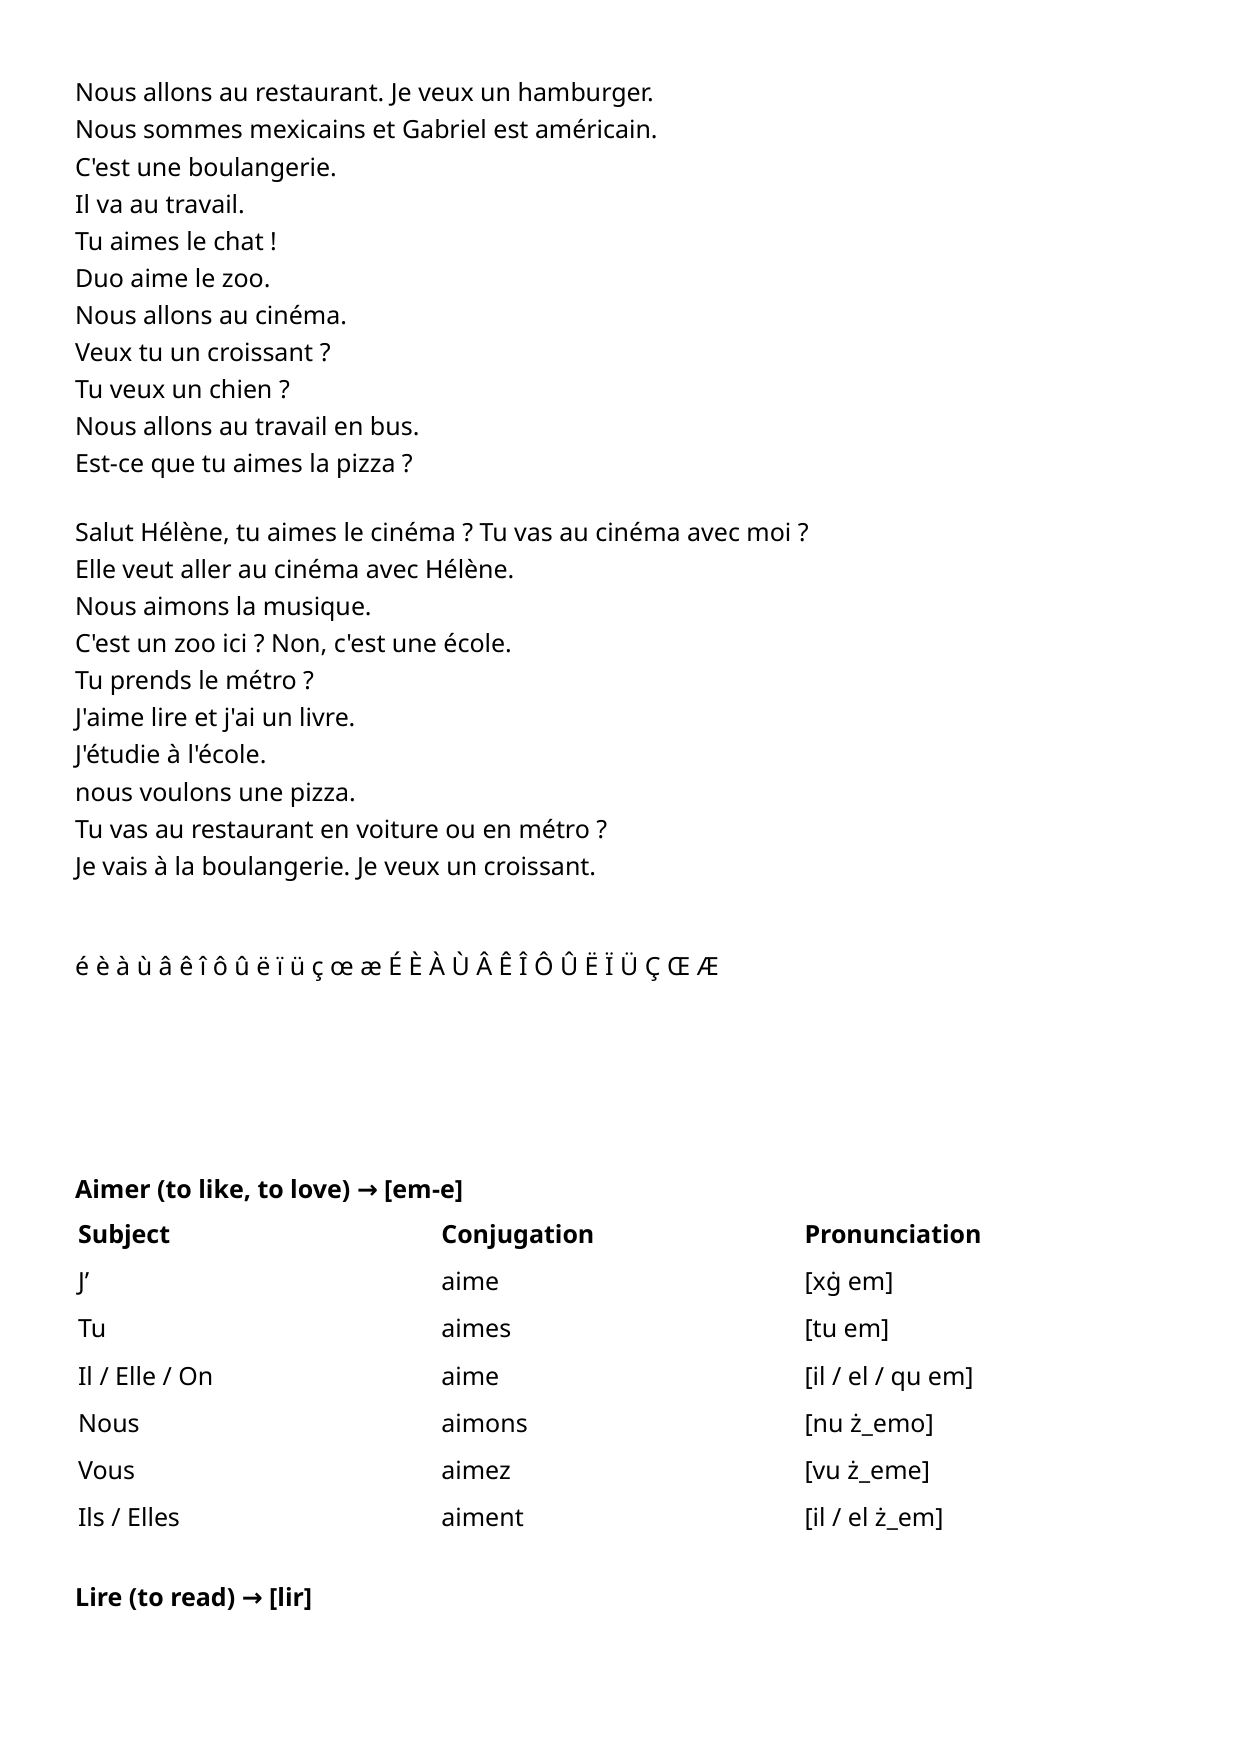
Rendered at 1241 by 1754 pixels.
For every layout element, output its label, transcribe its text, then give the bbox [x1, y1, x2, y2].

text Nous allons au restaurant. Je veux un hamburger. [75, 75, 1165, 109]
text Duo aime le zoo. [75, 260, 1165, 294]
table_cell J’ [75, 1261, 438, 1308]
table_cell aimez [438, 1450, 801, 1497]
text Il va au travail. [75, 186, 1165, 220]
text Je vais à la boulangerie. Je veux un croissant. [75, 848, 1165, 882]
text Aimer (to like, to love) → [em‑e] [75, 1171, 1165, 1206]
table_cell aime [438, 1261, 801, 1308]
table_cell [il / el / qu em] [801, 1355, 1165, 1402]
text Tu aimes le chat ! [75, 223, 1165, 257]
table_cell Il / Elle / On [75, 1355, 438, 1402]
table_cell [il / el ż_em] [801, 1497, 1165, 1544]
text Lire (to read) → [lir] [75, 1580, 1165, 1614]
text nous voulons une pizza. [75, 774, 1165, 808]
text Veux tu un croissant ? [75, 334, 1165, 369]
text J'aime lire et j'ai un livre. [75, 700, 1165, 734]
table_cell [nu ż_emo] [801, 1403, 1165, 1449]
text Est-ce que tu aimes la pizza ? [75, 446, 1165, 480]
table_cell aiment [438, 1497, 801, 1544]
table_header Pronunciation [801, 1214, 1165, 1261]
text é è à ù â ê î ô û ë ï ü ç œ æ É È À Ù Â Ê Î Ô Û Ë Ï Ü Ç Œ Æ [75, 949, 1165, 983]
text Salut Hélène, tu aimes le cinéma ? Tu vas au cinéma avec moi ? [75, 515, 1165, 549]
table_cell Tu [75, 1308, 438, 1355]
table_cell [vu ż_eme] [801, 1450, 1165, 1497]
table_cell Ils / Elles [75, 1497, 438, 1544]
text Nous sommes mexicains et Gabriel est américain. [75, 112, 1165, 146]
text Nous allons au cinéma. [75, 297, 1165, 332]
table_header Conjugation [438, 1214, 801, 1261]
table_cell Vous [75, 1450, 438, 1497]
table_cell aime [438, 1355, 801, 1402]
text C'est une boulangerie. [75, 149, 1165, 183]
text J'étudie à l'école. [75, 737, 1165, 771]
text Elle veut aller au cinéma avec Hélène. [75, 552, 1165, 586]
text Tu prends le métro ? [75, 663, 1165, 697]
table_header Subject [75, 1214, 438, 1261]
text Nous allons au travail en bus. [75, 409, 1165, 443]
text C'est un zoo ici ? Non, c'est une école. [75, 626, 1165, 660]
text Tu vas au restaurant en voiture ou en métro ? [75, 811, 1165, 845]
text Tu veux un chien ? [75, 372, 1165, 406]
table_cell aimons [438, 1403, 801, 1449]
text Nous aimons la musique. [75, 589, 1165, 623]
table_cell aimes [438, 1308, 801, 1355]
table_cell Nous [75, 1403, 438, 1449]
table_cell [xġ em] [801, 1261, 1165, 1308]
table_cell [tu em] [801, 1308, 1165, 1355]
